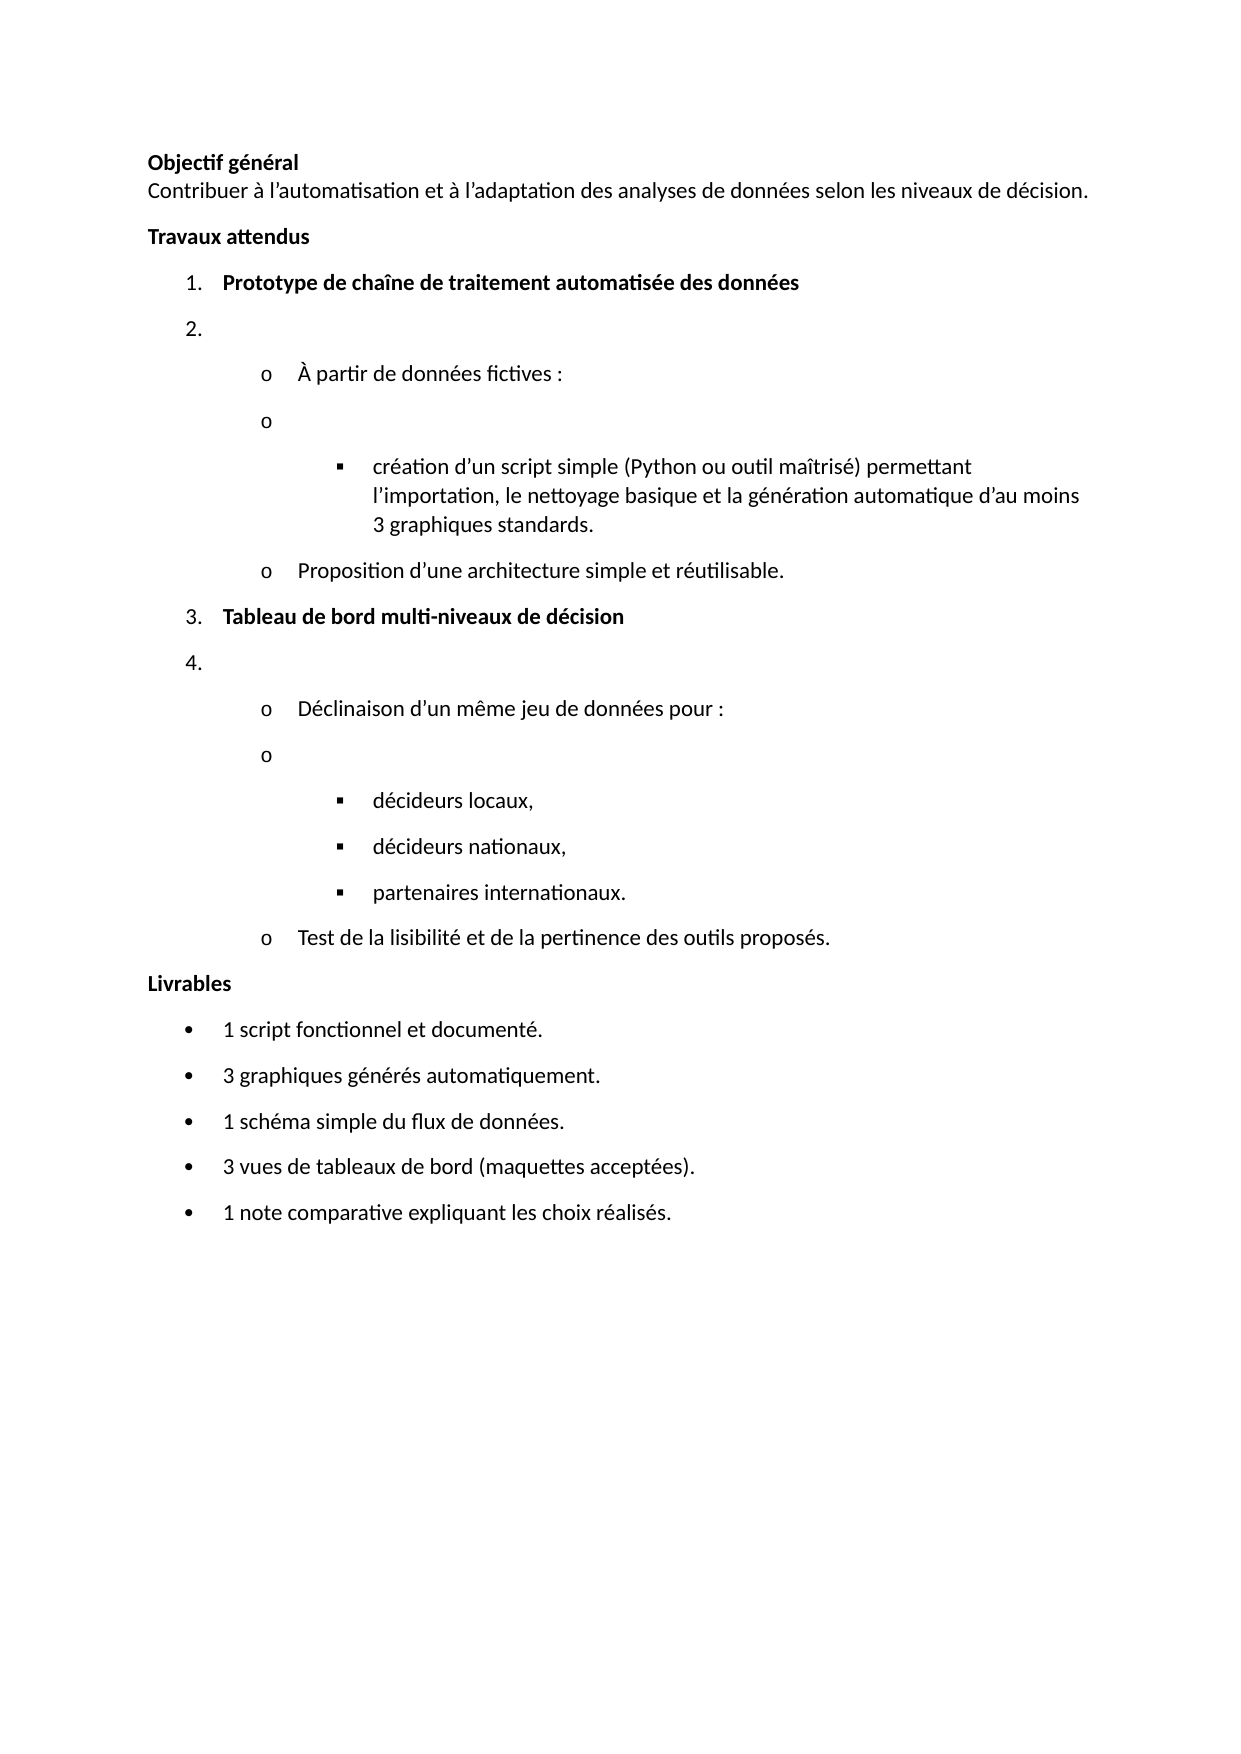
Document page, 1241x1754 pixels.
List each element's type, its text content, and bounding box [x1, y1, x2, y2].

list partenaires internationaux. [335, 878, 1093, 906]
list 1 schéma simple du flux de données. [185, 1107, 1093, 1135]
list décideurs nationaux, [335, 832, 1093, 860]
list À partir de données fictives : [260, 359, 1093, 388]
list Déclinaison d’un même jeu de données pour : [260, 694, 1093, 722]
list Prototype de chaîne de traitement automatisée des données [185, 268, 1093, 296]
text Livrables [148, 969, 1093, 998]
list Proposition d’une architecture simple et réutilisable. [260, 556, 1093, 584]
list 1 script fonctionnel et documenté. [185, 1015, 1093, 1043]
list Test de la lisibilité et de la pertinence des outils proposés. [260, 923, 1093, 952]
list Tableau de bord multi-niveaux de décision [185, 602, 1093, 630]
text Travaux attendus [148, 222, 1093, 250]
list 3 vues de tableaux de bord (maquettes acceptées). [185, 1152, 1093, 1181]
list 1 note comparative expliquant les choix réalisés. [185, 1198, 1093, 1226]
text Objectif général Contribuer à l’automatisation et à l’adaptation des analyses de données selon les niveaux de décision. [148, 148, 1093, 205]
list 3 graphiques générés automatiquement. [185, 1061, 1093, 1089]
list décideurs locaux, [335, 786, 1093, 814]
list création d’un script simple (Python ou outil maîtrisé) permettant l’importation, le nettoyage basique et la génération automatique d’au moins 3 graphiques standards. [335, 452, 1093, 538]
